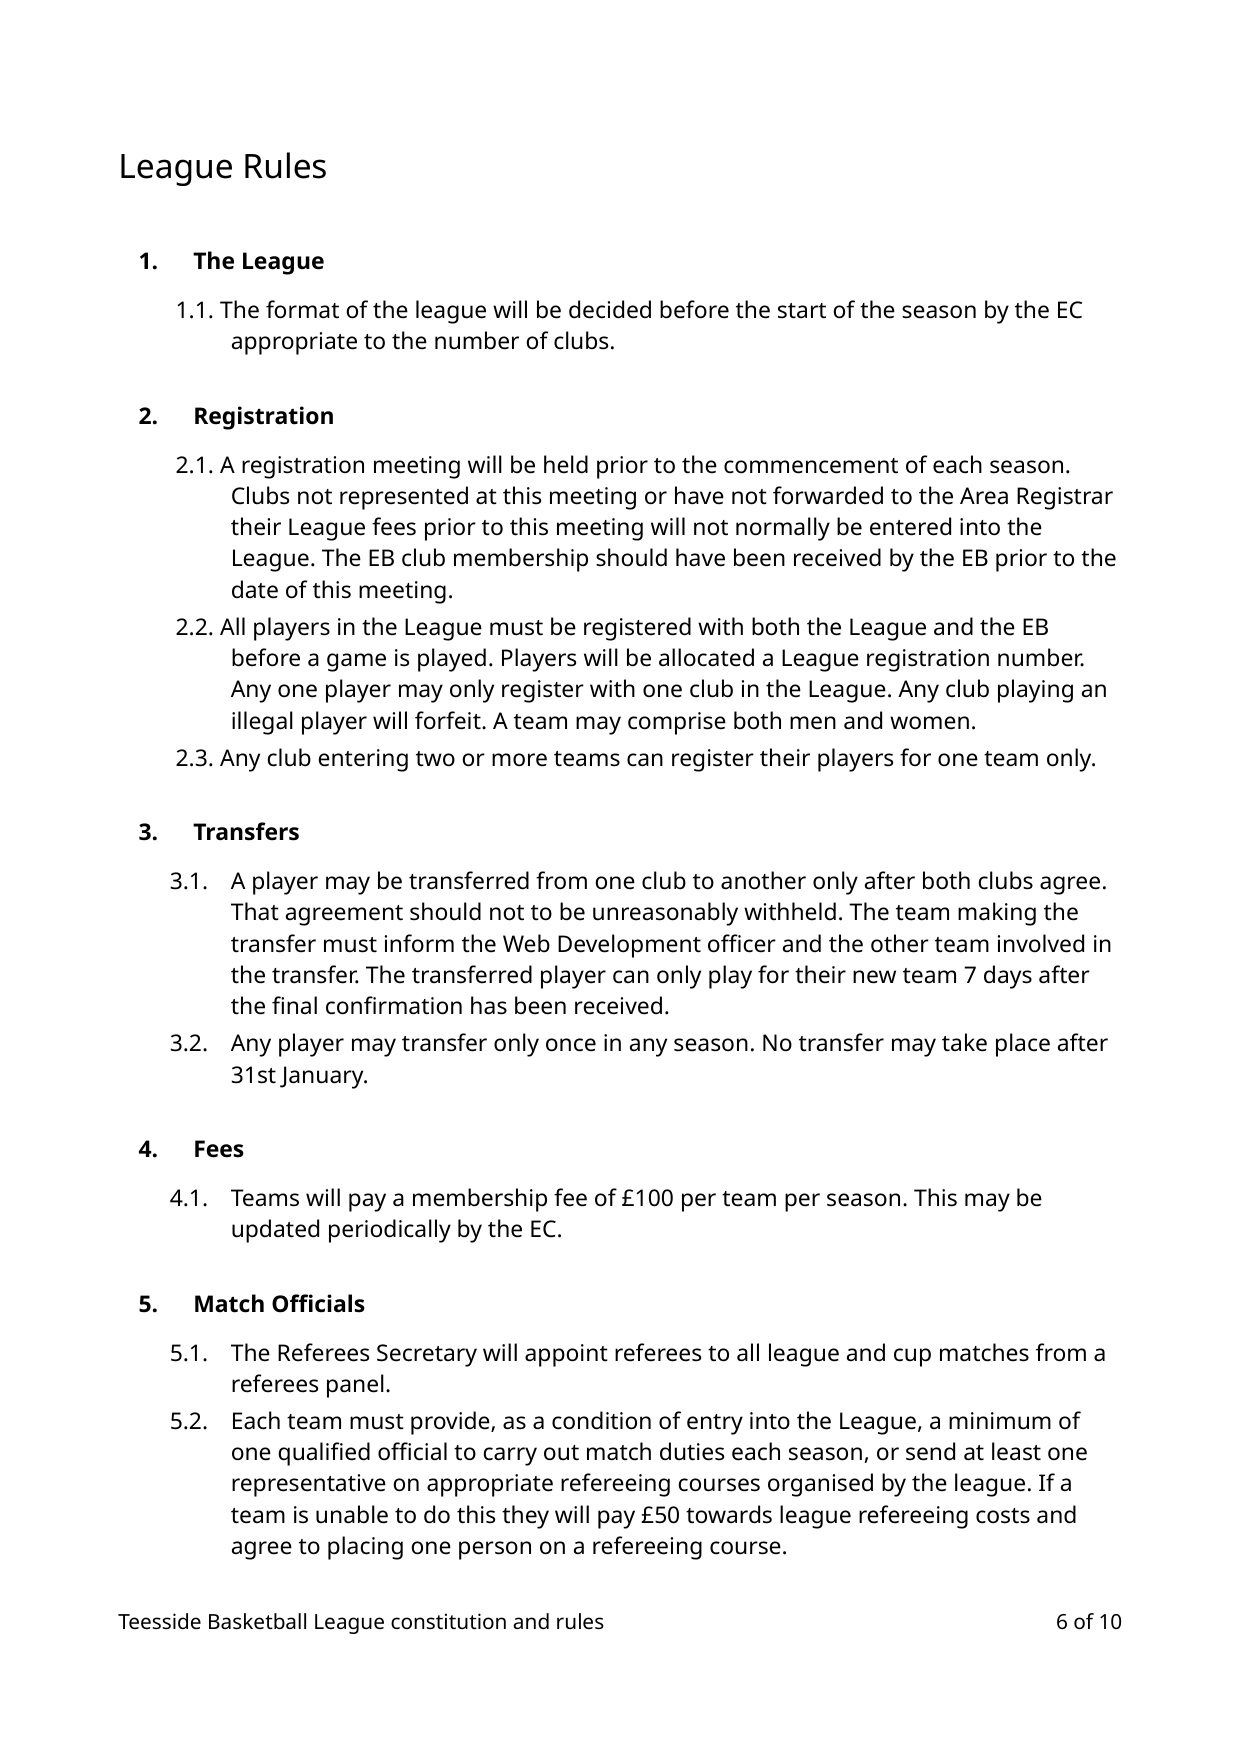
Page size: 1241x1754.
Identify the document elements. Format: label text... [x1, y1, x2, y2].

list Any club entering two or more teams can register their players for one team only. [175, 742, 1122, 773]
subtitle League Rules [118, 143, 1122, 189]
list Match Officials [138, 1287, 1122, 1319]
list A player may be transferred from one club to another only after both clubs agree. That agreement should not to be unreasonably withheld. The team making the transfer must inform the Web Development officer and the other team involved in the transfer. The transferred player can only play for their new team 7 days after the final confirmation has been received. [169, 865, 1122, 1021]
list The format of the league will be decided before the start of the season by the EC appropriate to the number of clubs. [175, 294, 1122, 357]
list The Referees Secretary will appoint referees to all league and cup matches from a referees panel. [169, 1336, 1122, 1399]
list Transfers [138, 816, 1122, 847]
list Any player may transfer only once in any season. No transfer may take place after 31st January. [169, 1027, 1122, 1090]
list A registration meeting will be held prior to the commencement of each season. Clubs not represented at this meeting or have not forwarded to the Area Registrar their League fees prior to this meeting will not normally be entered into the League. The EB club membership should have been received by the EB prior to the date of this meeting. [175, 449, 1122, 605]
list Registration [138, 400, 1122, 431]
list Teams will pay a membership fee of £100 per team per season. This may be updated periodically by the EC. [169, 1182, 1122, 1244]
list Fees [138, 1133, 1122, 1164]
list The League [138, 245, 1122, 276]
list Each team must provide, as a condition of entry into the League, a minimum of one qualified official to carry out match duties each season, or send at least one representative on appropriate refereeing courses organised by the league. If a team is unable to do this they will pay £50 towards league refereeing costs and agree to placing one person on a refereeing course. [169, 1405, 1122, 1561]
list All players in the League must be registered with both the League and the EB before a game is played. Players will be allocated a League registration number. Any one player may only register with one club in the League. Any club playing an illegal player will forfeit. A team may comprise both men and women. [175, 611, 1122, 736]
